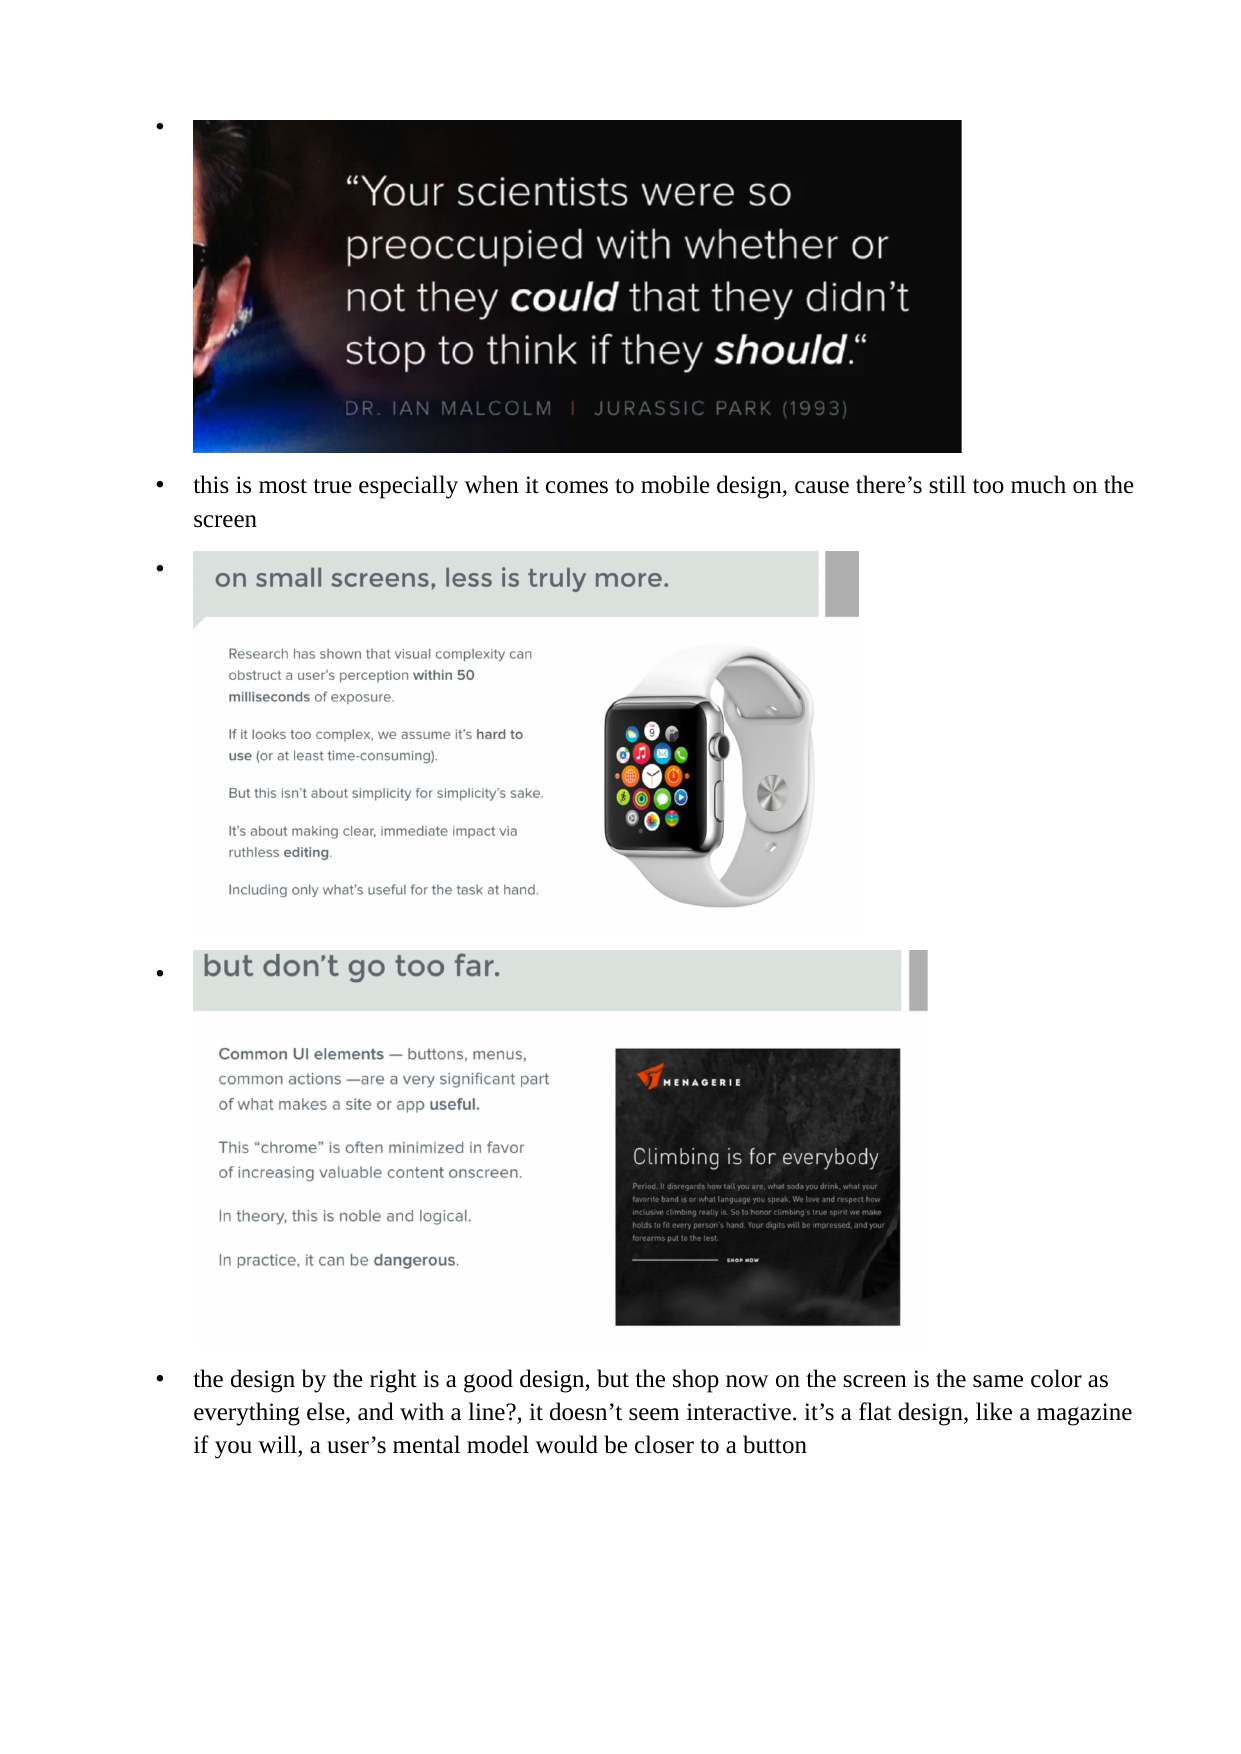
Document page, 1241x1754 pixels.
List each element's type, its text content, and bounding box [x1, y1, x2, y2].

list this is most true especially when it comes to mobile design, cause there’s still too much on the screen [156, 471, 1140, 532]
list the design by the right is a good design, but the shop now on the screen is the same color as everything else, and with a line?, it doesn’t seem interactive. it’s a flat design, like a magazine if you will, a user’s mental model would be closer to a button [156, 1364, 1140, 1459]
picture [193, 120, 962, 453]
picture [193, 950, 928, 1347]
picture [193, 551, 859, 932]
